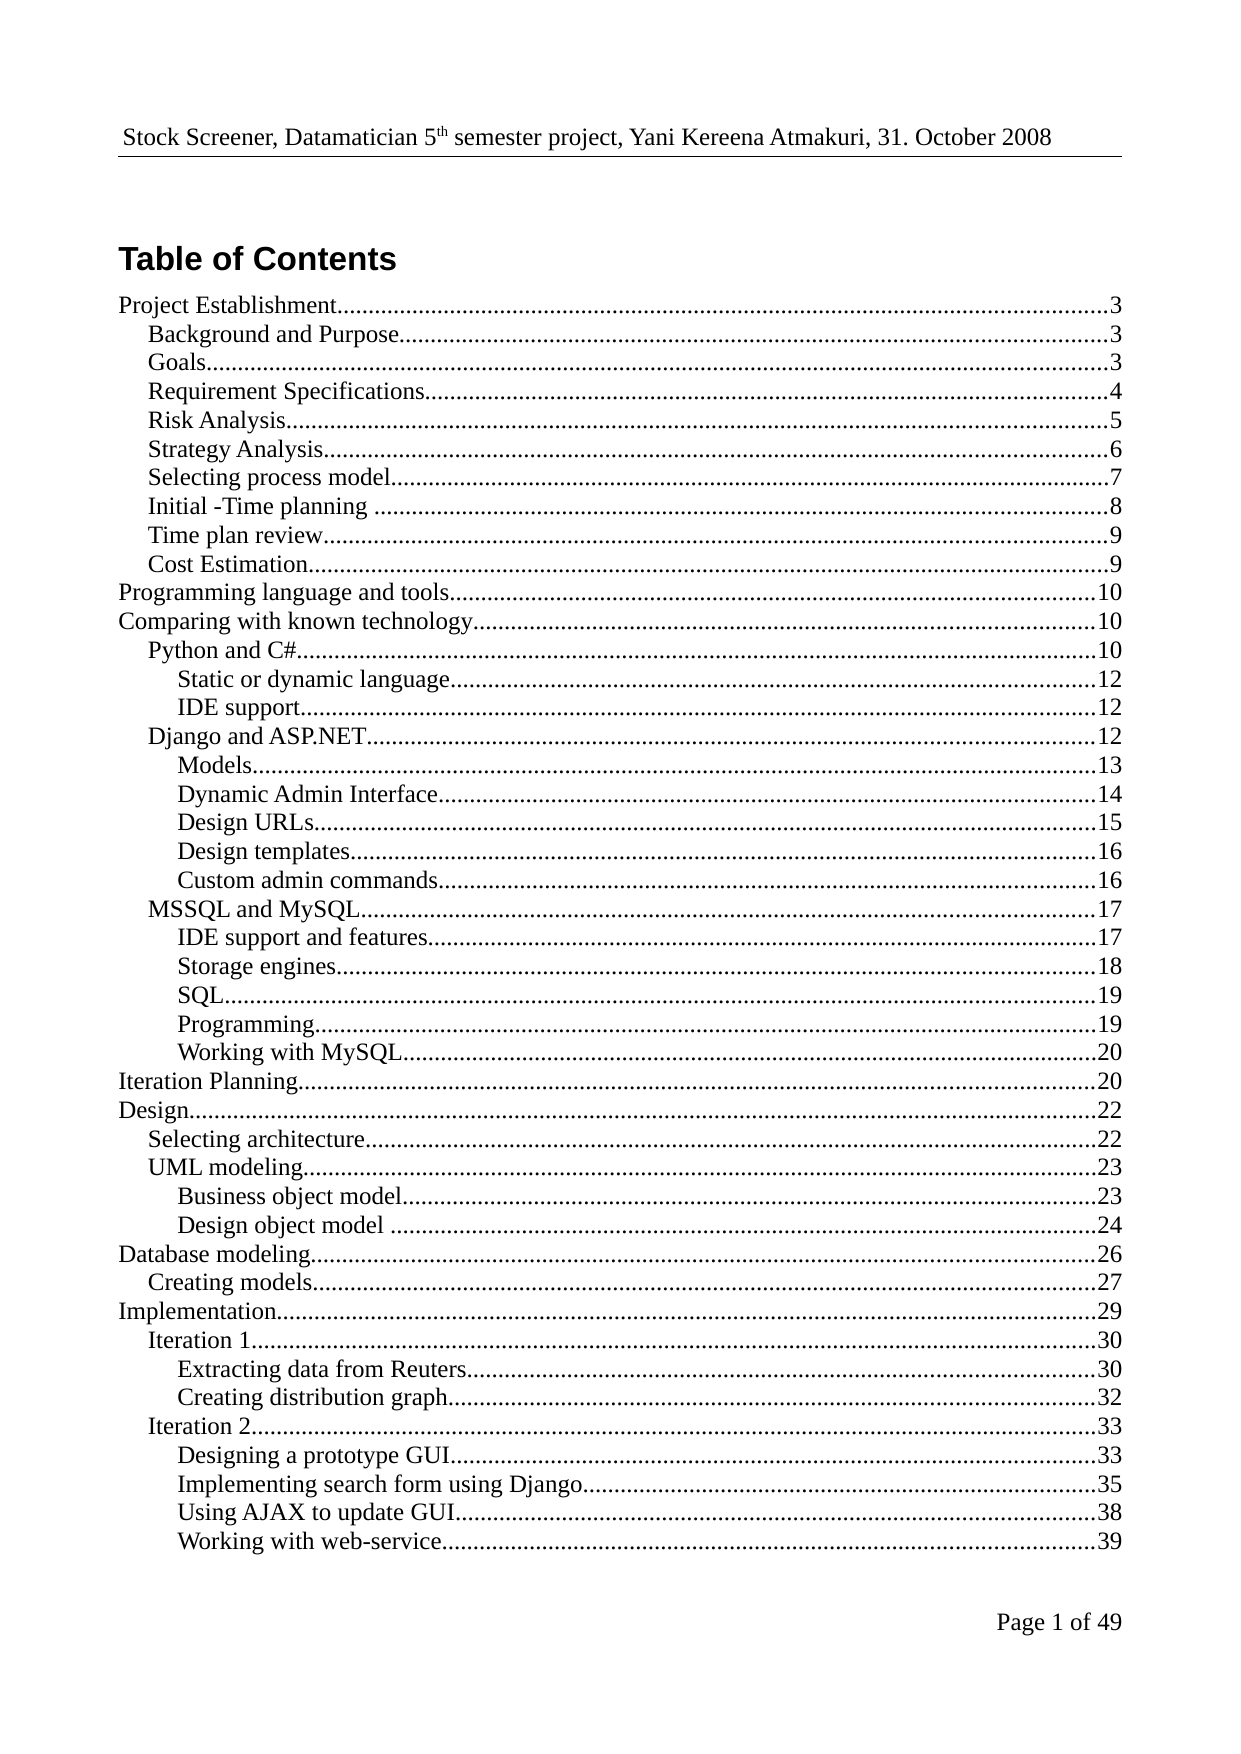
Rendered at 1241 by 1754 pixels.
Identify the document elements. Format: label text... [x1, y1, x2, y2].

text Programming 19 [177, 1009, 1122, 1037]
text Business object model 23 [177, 1181, 1122, 1210]
text Selecting architecture 22 [148, 1124, 1122, 1152]
text Database modeling 26 [118, 1239, 1122, 1267]
text Initial -Time planning 8 [148, 491, 1122, 520]
text Project Establishment 3 [118, 290, 1122, 319]
text Design 22 [118, 1095, 1122, 1124]
text Comparing with known technology 10 [118, 606, 1122, 635]
text Design templates 16 [177, 836, 1122, 865]
text Strategy Analysis 6 [148, 434, 1122, 462]
text Models 13 [177, 750, 1122, 779]
text Creating distribution graph 32 [177, 1382, 1122, 1411]
text Design URLs 15 [177, 807, 1122, 836]
text Dynamic Admin Interface 14 [177, 779, 1122, 807]
text Cost Estimation 9 [148, 549, 1122, 577]
text Using AJAX to update GUI 38 [177, 1497, 1122, 1526]
text MSSQL and MySQL 17 [148, 894, 1122, 922]
text Python and C# 10 [148, 635, 1122, 664]
subtitle Table of Contents [118, 239, 1122, 277]
text Working with web-service 39 [177, 1526, 1122, 1555]
text Iteration Planning 20 [118, 1066, 1122, 1095]
text Creating models 27 [148, 1267, 1122, 1296]
text Designing a prototype GUI 33 [177, 1440, 1122, 1469]
text Iteration 1 30 [148, 1325, 1122, 1354]
text Design object model 24 [177, 1210, 1122, 1239]
text Implementing search form using Django 35 [177, 1469, 1122, 1497]
text Static or dynamic language 12 [177, 664, 1122, 692]
text Requirement Specifications 4 [148, 376, 1122, 405]
text Background and Purpose 3 [148, 319, 1122, 347]
text Risk Analysis 5 [148, 405, 1122, 434]
text Goals 3 [148, 347, 1122, 376]
text IDE support 12 [177, 692, 1122, 721]
text Django and ASP.NET 12 [148, 721, 1122, 750]
text UML modeling 23 [148, 1152, 1122, 1181]
text Extracting data from Reuters 30 [177, 1354, 1122, 1382]
text Working with MySQL 20 [177, 1037, 1122, 1066]
text Programming language and tools 10 [118, 577, 1122, 606]
text IDE support and features 17 [177, 922, 1122, 951]
text Selecting process model 7 [148, 462, 1122, 491]
text Custom admin commands 16 [177, 865, 1122, 894]
text Implementation 29 [118, 1296, 1122, 1325]
text Time plan review 9 [148, 520, 1122, 549]
text Storage engines 18 [177, 951, 1122, 980]
text Iteration 2 33 [148, 1411, 1122, 1440]
text SQL 19 [177, 980, 1122, 1009]
